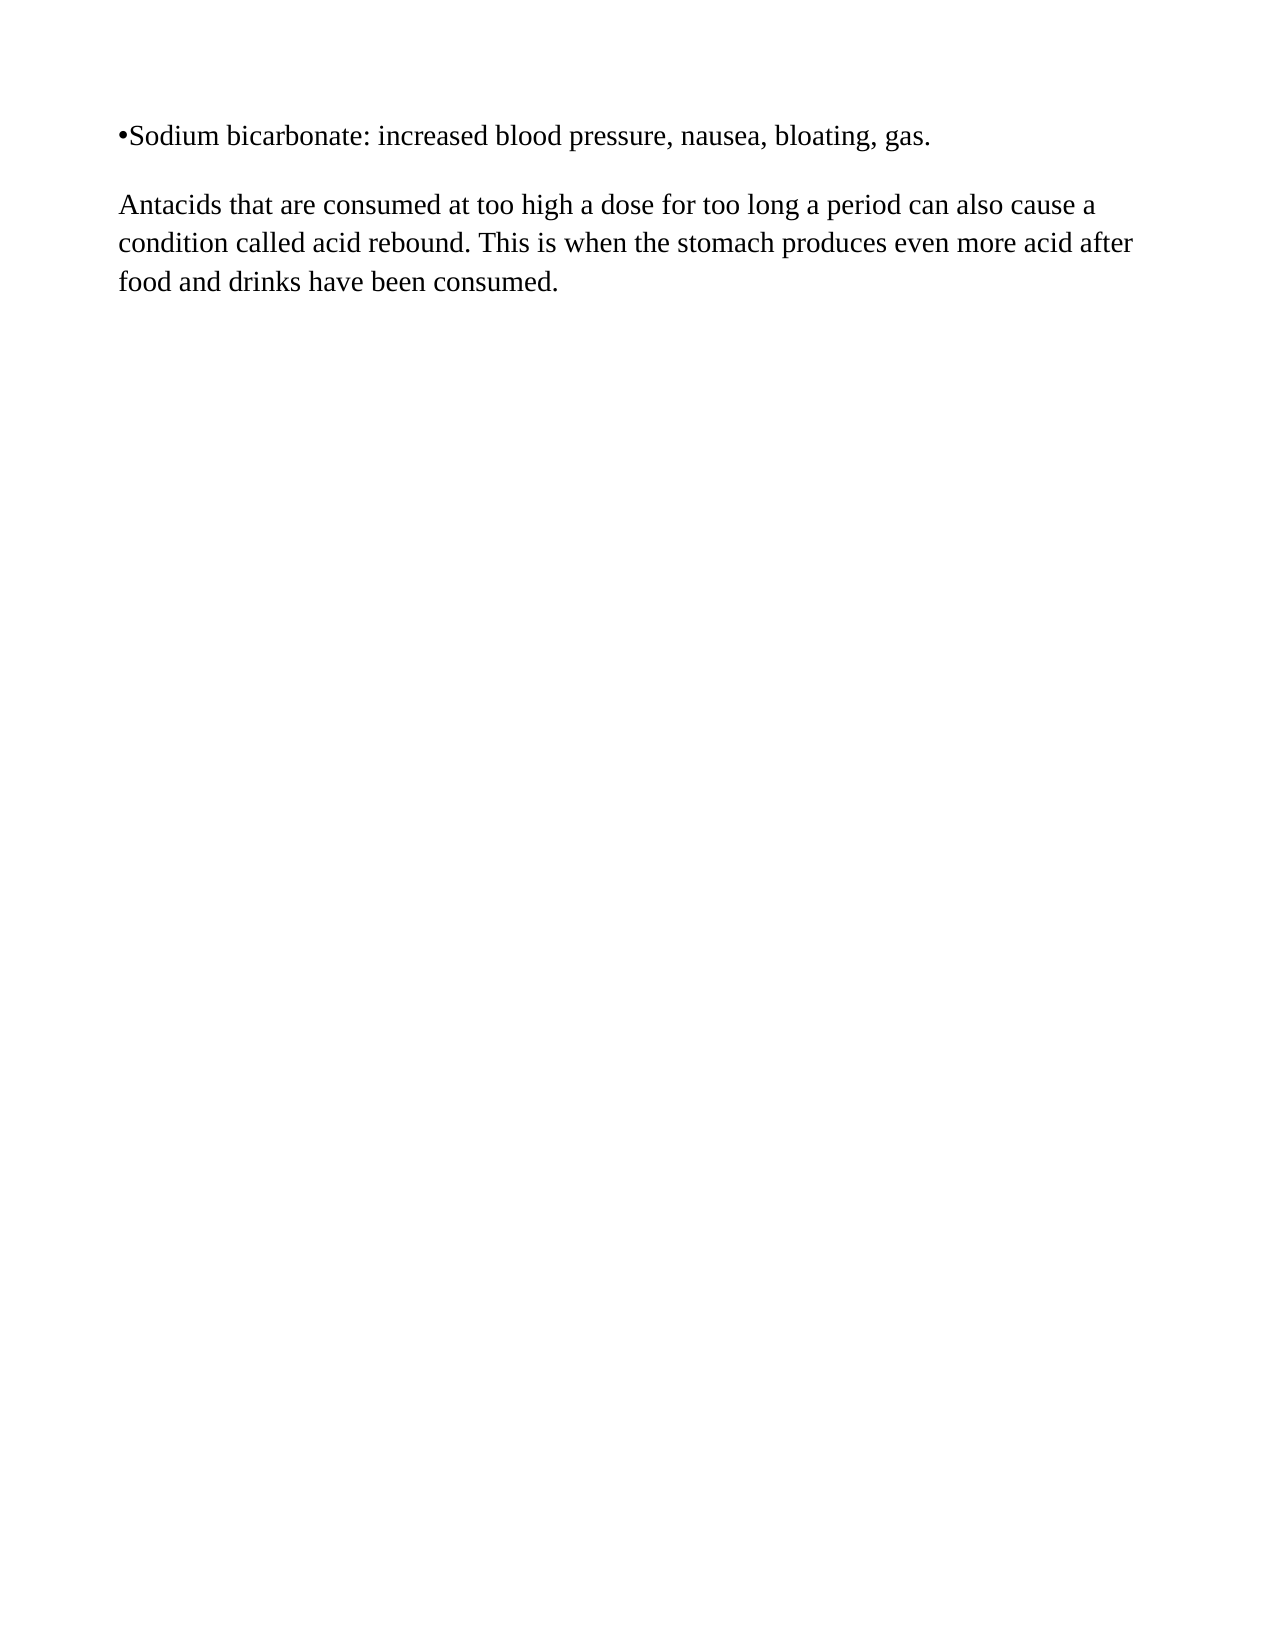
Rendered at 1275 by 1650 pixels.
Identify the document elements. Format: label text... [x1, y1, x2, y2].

text Antacids that are consumed at too high a dose for too long a period can also cause a condition called acid rebound. This is when the stomach produces even more acid after food and drinks have been consumed. [118, 187, 1157, 297]
list Sodium bicarbonate: increased blood pressure, nausea, bloating, gas. [118, 118, 1157, 152]
